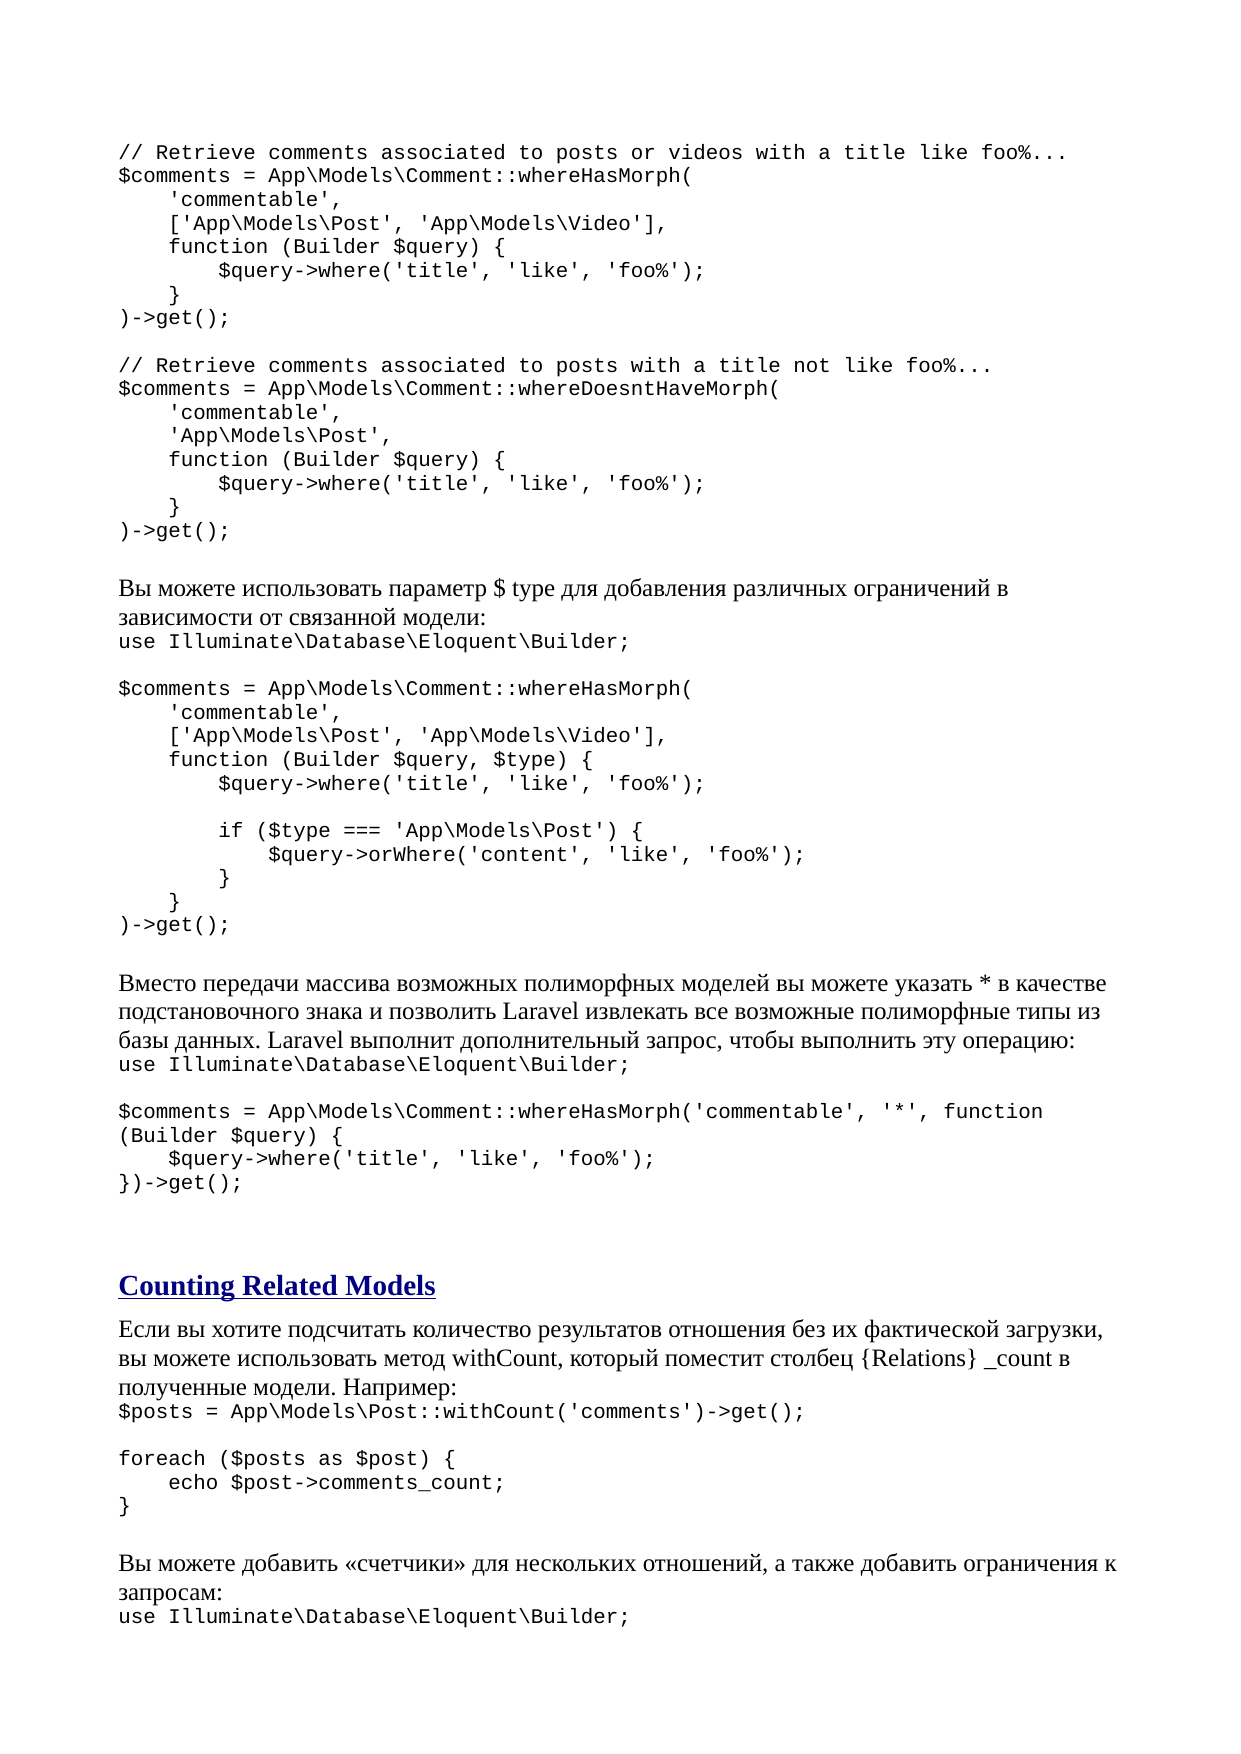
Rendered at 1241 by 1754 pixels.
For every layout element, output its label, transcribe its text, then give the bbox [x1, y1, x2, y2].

text function (Builder $query) { [118, 236, 1122, 260]
text 'App\Models\Post', [118, 426, 1122, 449]
text $posts = App\Models\Post::withCount('comments')->get(); [118, 1401, 1122, 1424]
text $comments = App\Models\Comment::whereHasMorph('commentable', '*', function (Builder $query) { [118, 1101, 1122, 1148]
text })->get(); [118, 1172, 1122, 1196]
text Если вы хотите подсчитать количество результатов отношения без их фактической загрузки, вы можете использовать метод withCount, который поместит столбец {Relations} _count в полученные модели. Например: [118, 1314, 1122, 1401]
text } [118, 496, 1122, 520]
text // Retrieve comments associated to posts or videos with a title like foo%... [118, 142, 1122, 165]
text 'commentable', [118, 189, 1122, 213]
text $comments = App\Models\Comment::whereHasMorph( [118, 678, 1122, 702]
text use Illuminate\Database\Eloquent\Builder; [118, 631, 1122, 654]
text 'commentable', [118, 402, 1122, 426]
text } [118, 284, 1122, 307]
text $query->where('title', 'like', 'foo%'); [118, 260, 1122, 284]
text function (Builder $query) { [118, 449, 1122, 473]
text $query->where('title', 'like', 'foo%'); [118, 773, 1122, 796]
text )->get(); [118, 307, 1122, 331]
text } [118, 1495, 1122, 1519]
text if ($type === 'App\Models\Post') { [118, 820, 1122, 843]
text use Illuminate\Database\Eloquent\Builder; [118, 1606, 1122, 1630]
text $query->where('title', 'like', 'foo%'); [118, 473, 1122, 496]
text )->get(); [118, 520, 1122, 544]
text // Retrieve comments associated to posts with a title not like foo%... [118, 354, 1122, 378]
text foreach ($posts as $post) { [118, 1448, 1122, 1472]
text echo $post->comments_count; [118, 1472, 1122, 1495]
text use Illuminate\Database\Eloquent\Builder; [118, 1054, 1122, 1077]
text function (Builder $query, $type) { [118, 749, 1122, 773]
text Вы можете использовать параметр $ type для добавления различных ограничений в зависимости от связанной модели: [118, 573, 1122, 631]
text 'commentable', [118, 702, 1122, 725]
text $query->orWhere('content', 'like', 'foo%'); [118, 843, 1122, 867]
text $query->where('title', 'like', 'foo%'); [118, 1148, 1122, 1172]
text ['App\Models\Post', 'App\Models\Video'], [118, 213, 1122, 236]
text $comments = App\Models\Comment::whereHasMorph( [118, 165, 1122, 189]
text ['App\Models\Post', 'App\Models\Video'], [118, 725, 1122, 749]
subtitle Counting Related Models [118, 1268, 1122, 1302]
text $comments = App\Models\Comment::whereDoesntHaveMorph( [118, 378, 1122, 402]
text Вы можете добавить «счетчики» для нескольких отношений, а также добавить ограничения к запросам: [118, 1548, 1122, 1606]
text } [118, 891, 1122, 914]
text Вместо передачи массива возможных полиморфных моделей вы можете указать * в качестве подстановочного знака и позволить Laravel извлекать все возможные полиморфные типы из базы данных. Laravel выполнит дополнительный запрос, чтобы выполнить эту операцию: [118, 968, 1122, 1054]
text } [118, 867, 1122, 891]
text )->get(); [118, 914, 1122, 938]
